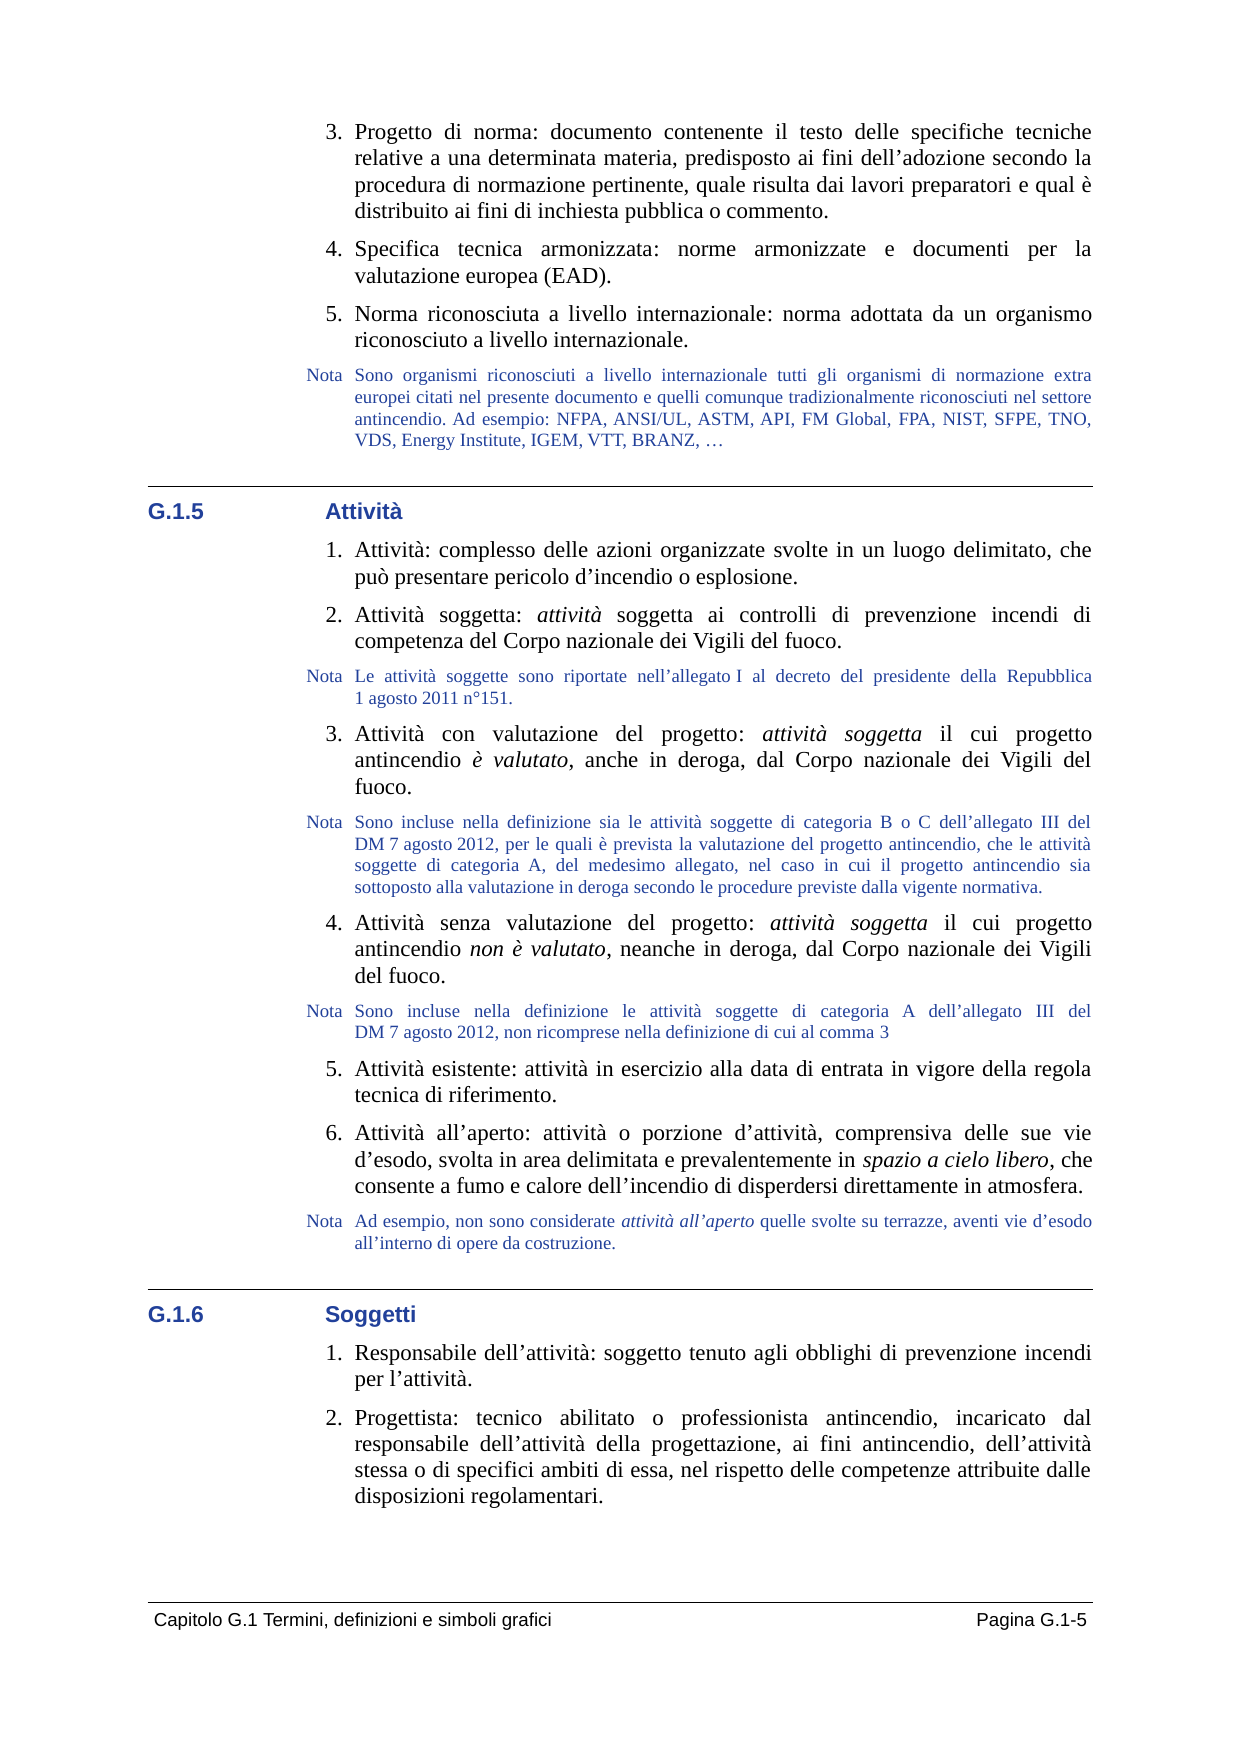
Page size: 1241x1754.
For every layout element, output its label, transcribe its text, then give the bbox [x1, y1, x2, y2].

subtitle Soggetti [148, 1290, 1093, 1327]
list Attività soggetta: attività soggetta ai controlli di prevenzione incendi di competenza del Corpo nazionale dei Vigili del fuoco. [342, 601, 1093, 653]
list Sono incluse nella definizione le attività soggette di categoria A dell’allegato III del DM 7 agosto 2012, non ricomprese nella definizione di cui al comma 3. [342, 1000, 1093, 1043]
list Sono organismi riconosciuti a livello internazionale tutti gli organismi di normazione extra europei citati nel presente documento e quelli comunque tradizionalmente riconosciuti nel settore antincendio. Ad esempio: NFPA, ANSI/UL, ASTM, API, FM Global, FPA, NIST, SFPE, TNO, VDS, Energy Institute, IGEM, VTT, BRANZ, … [342, 364, 1093, 451]
list Attività: complesso delle azioni organizzate svolte in un luogo delimitato, che può presentare pericolo d’incendio o esplosione. [342, 536, 1093, 589]
list Responsabile dell’attività: soggetto tenuto agli obblighi di prevenzione incendi per l’attività. [342, 1339, 1093, 1392]
list Attività all’aperto: attività o porzione d’attività, comprensiva delle sue vie d’esodo, svolta in area delimitata e prevalentemente in spazio a cielo libero, che consente a fumo e calore dell’incendio di disperdersi direttamente in atmosfera. [342, 1119, 1093, 1198]
list Sono incluse nella definizione sia le attività soggette di categoria B o C dell’allegato III del DM 7 agosto 2012, per le quali è prevista la valutazione del progetto antincendio, che le attività soggette di categoria A, del medesimo allegato, nel caso in cui il progetto antincendio sia sottoposto alla valutazione in deroga secondo le procedure previste dalla vigente normativa. [342, 811, 1093, 897]
list Attività con valutazione del progetto: attività soggetta il cui progetto antincendio è valutato, anche in deroga, dal Corpo nazionale dei Vigili del fuoco. [342, 720, 1093, 799]
list Attività senza valutazione del progetto: attività soggetta il cui progetto antincendio non è valutato, neanche in deroga, dal Corpo nazionale dei Vigili del fuoco. [342, 909, 1093, 988]
list Specifica tecnica armonizzata: norme armonizzate e documenti per la valutazione europea (EAD). [342, 235, 1093, 288]
list Ad esempio, non sono considerate attività all’aperto quelle svolte su terrazze, aventi vie d’esodo all’interno di opere da costruzione. [342, 1210, 1093, 1253]
subtitle Attività [148, 487, 1093, 524]
list Norma riconosciuta a livello internazionale: norma adottata da un organismo riconosciuto a livello internazionale. [342, 300, 1093, 352]
list Le attività soggette sono riportate nell’allegato I al decreto del presidente della Repubblica 1 agosto 2011 n°151. [342, 665, 1093, 708]
list Attività esistente: attività in esercizio alla data di entrata in vigore della regola tecnica di riferimento. [342, 1055, 1093, 1107]
list Progettista: tecnico abilitato o professionista antincendio, incaricato dal responsabile dell’attività della progettazione, ai fini antincendio, dell’attività stessa o di specifici ambiti di essa, nel rispetto delle competenze attribuite dalle disposizioni regolamentari. [342, 1403, 1093, 1509]
list Progetto di norma: documento contenente il testo delle specifiche tecniche relative a una determinata materia, predisposto ai fini dell’adozione secondo la procedura di normazione pertinente, quale risulta dai lavori preparatori e qual è distribuito ai fini di inchiesta pubblica o commento. [342, 118, 1093, 223]
